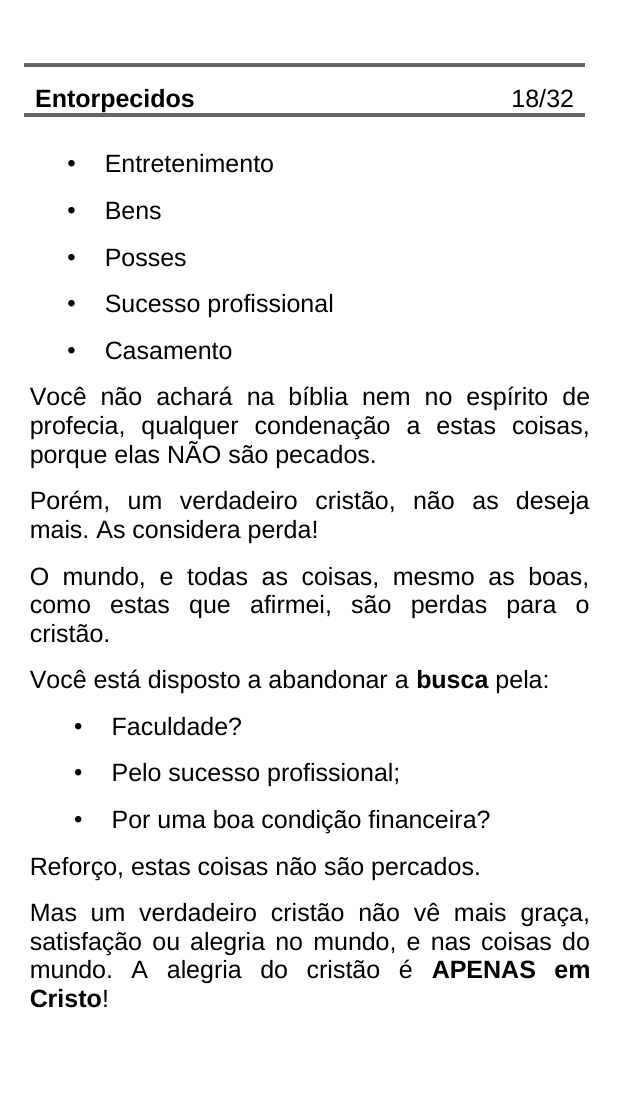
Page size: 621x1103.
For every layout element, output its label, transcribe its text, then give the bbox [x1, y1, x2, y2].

text Reforço, estas coisas não são percados. [29, 852, 591, 880]
list Posses [67, 243, 591, 271]
list Faculdade? [74, 712, 591, 741]
text Você não achará na bíblia nem no espírito de profecia, qualquer condenação a estas coisas, porque elas NÃO são pecados. [29, 382, 591, 468]
list Sucesso profissional [67, 289, 591, 318]
list Pelo sucesso profissional; [74, 758, 591, 787]
text Porém, um verdadeiro cristão, não as deseja mais. As considera perda! [29, 486, 591, 544]
text Mas um verdadeiro cristão não vê mais graça, satisfação ou alegria no mundo, e nas coisas do mundo. A alegria do cristão é APENAS em Cristo! [29, 898, 591, 1013]
list Bens [67, 196, 591, 225]
text Você está disposto a abandonar a busca pela: [29, 665, 591, 694]
list Casamento [67, 336, 591, 364]
list Entretenimento [67, 149, 591, 178]
text O mundo, e todas as coisas, mesmo as boas, como estas que afirmei, são perdas para o cristão. [29, 561, 591, 648]
list Por uma boa condição financeira? [74, 805, 591, 834]
